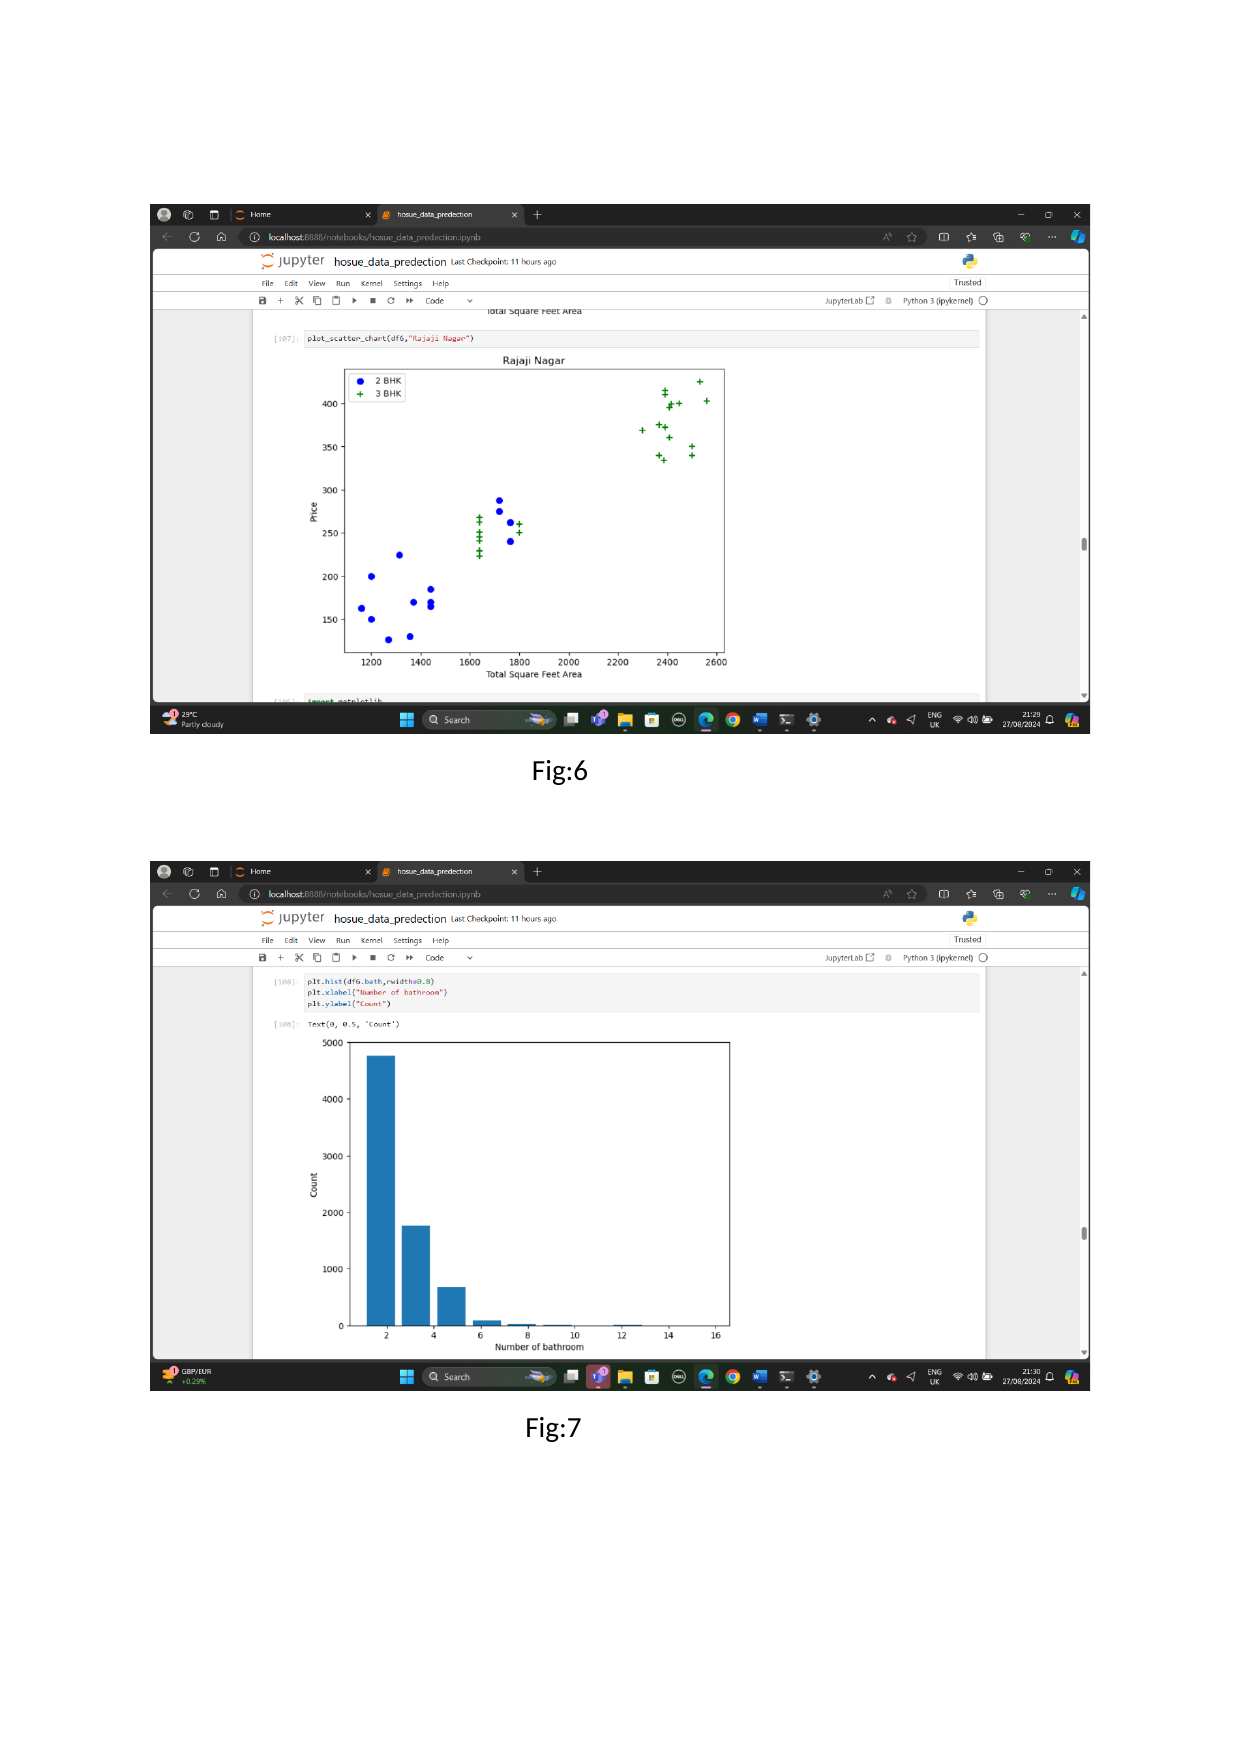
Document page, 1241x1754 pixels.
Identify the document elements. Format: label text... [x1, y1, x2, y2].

text Fig:6 [150, 752, 1090, 788]
text Fig:7 [150, 1409, 1090, 1444]
